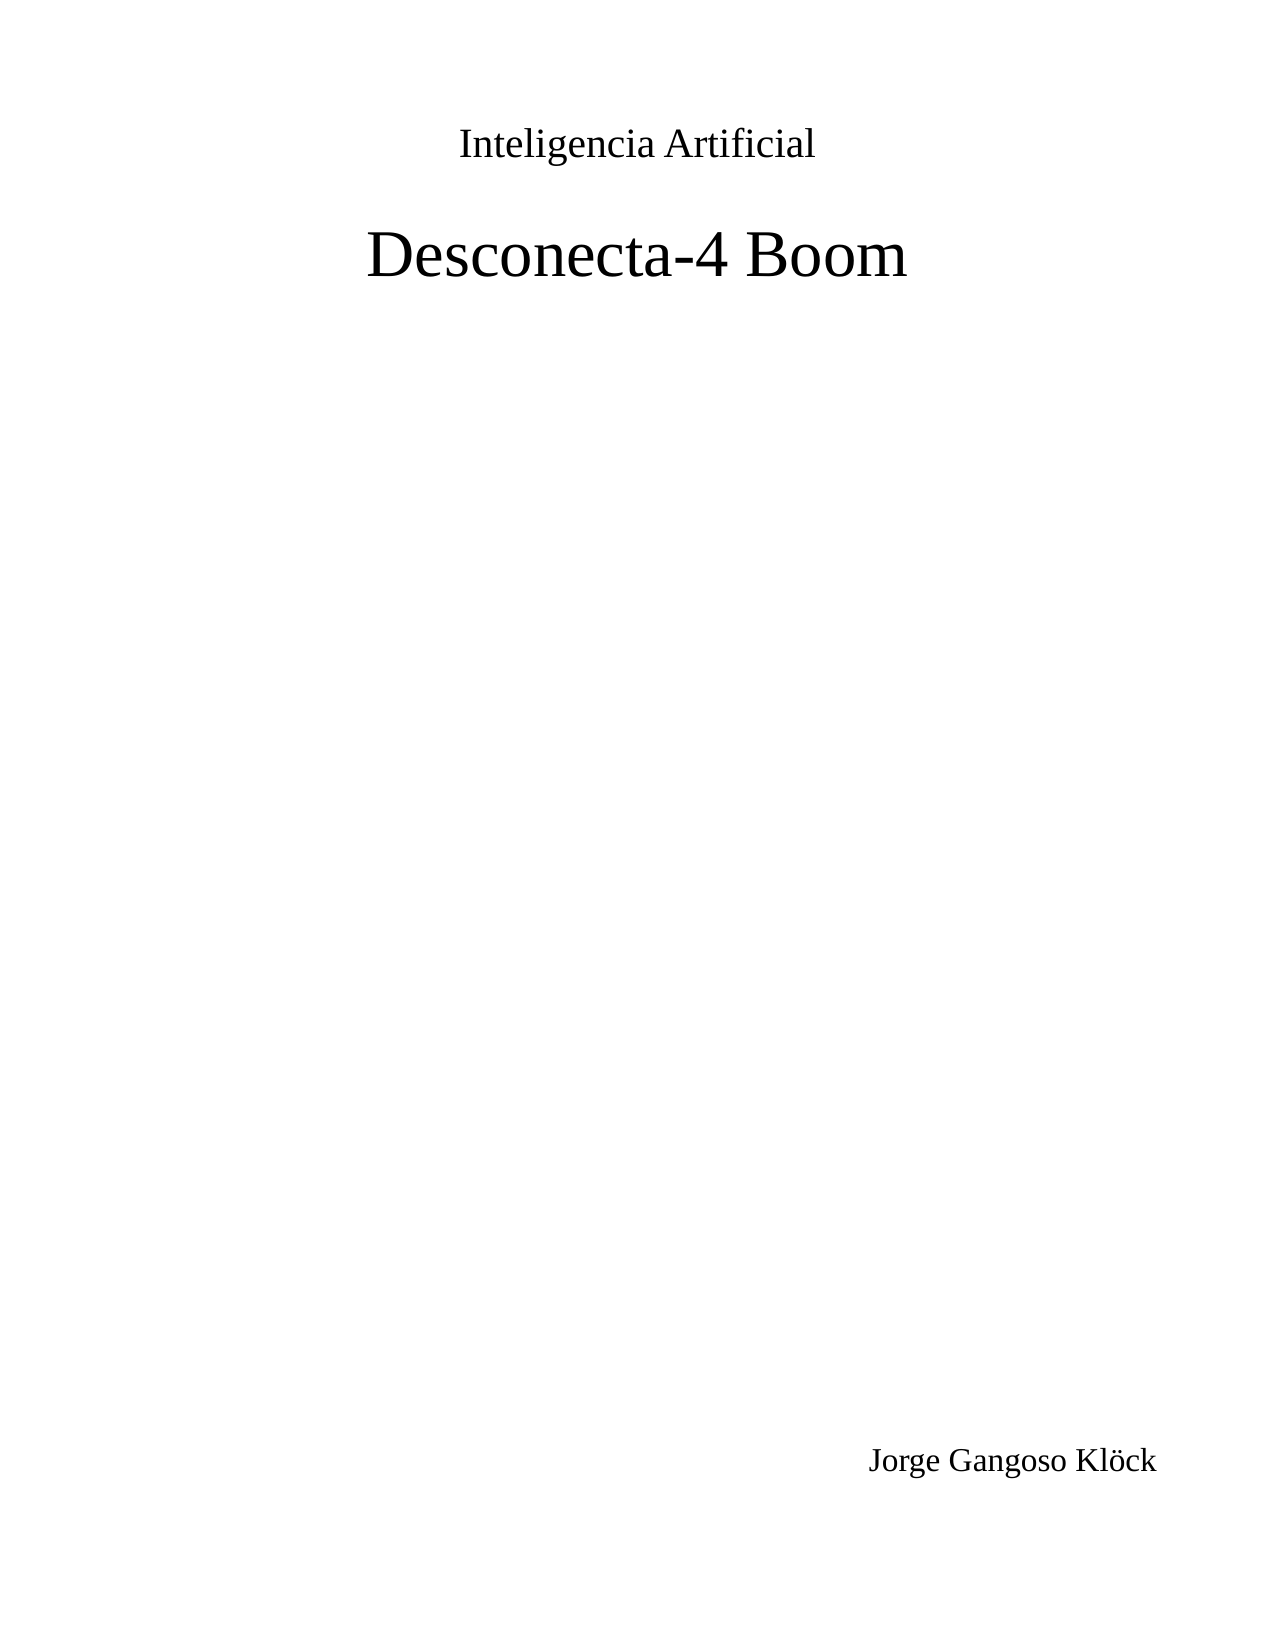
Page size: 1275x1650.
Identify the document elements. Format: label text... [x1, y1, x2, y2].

text Jorge Gangoso Klöck [118, 1441, 1157, 1479]
text Inteligencia Artificial [118, 118, 1157, 166]
text Desconecta-4 Boom [118, 214, 1157, 291]
